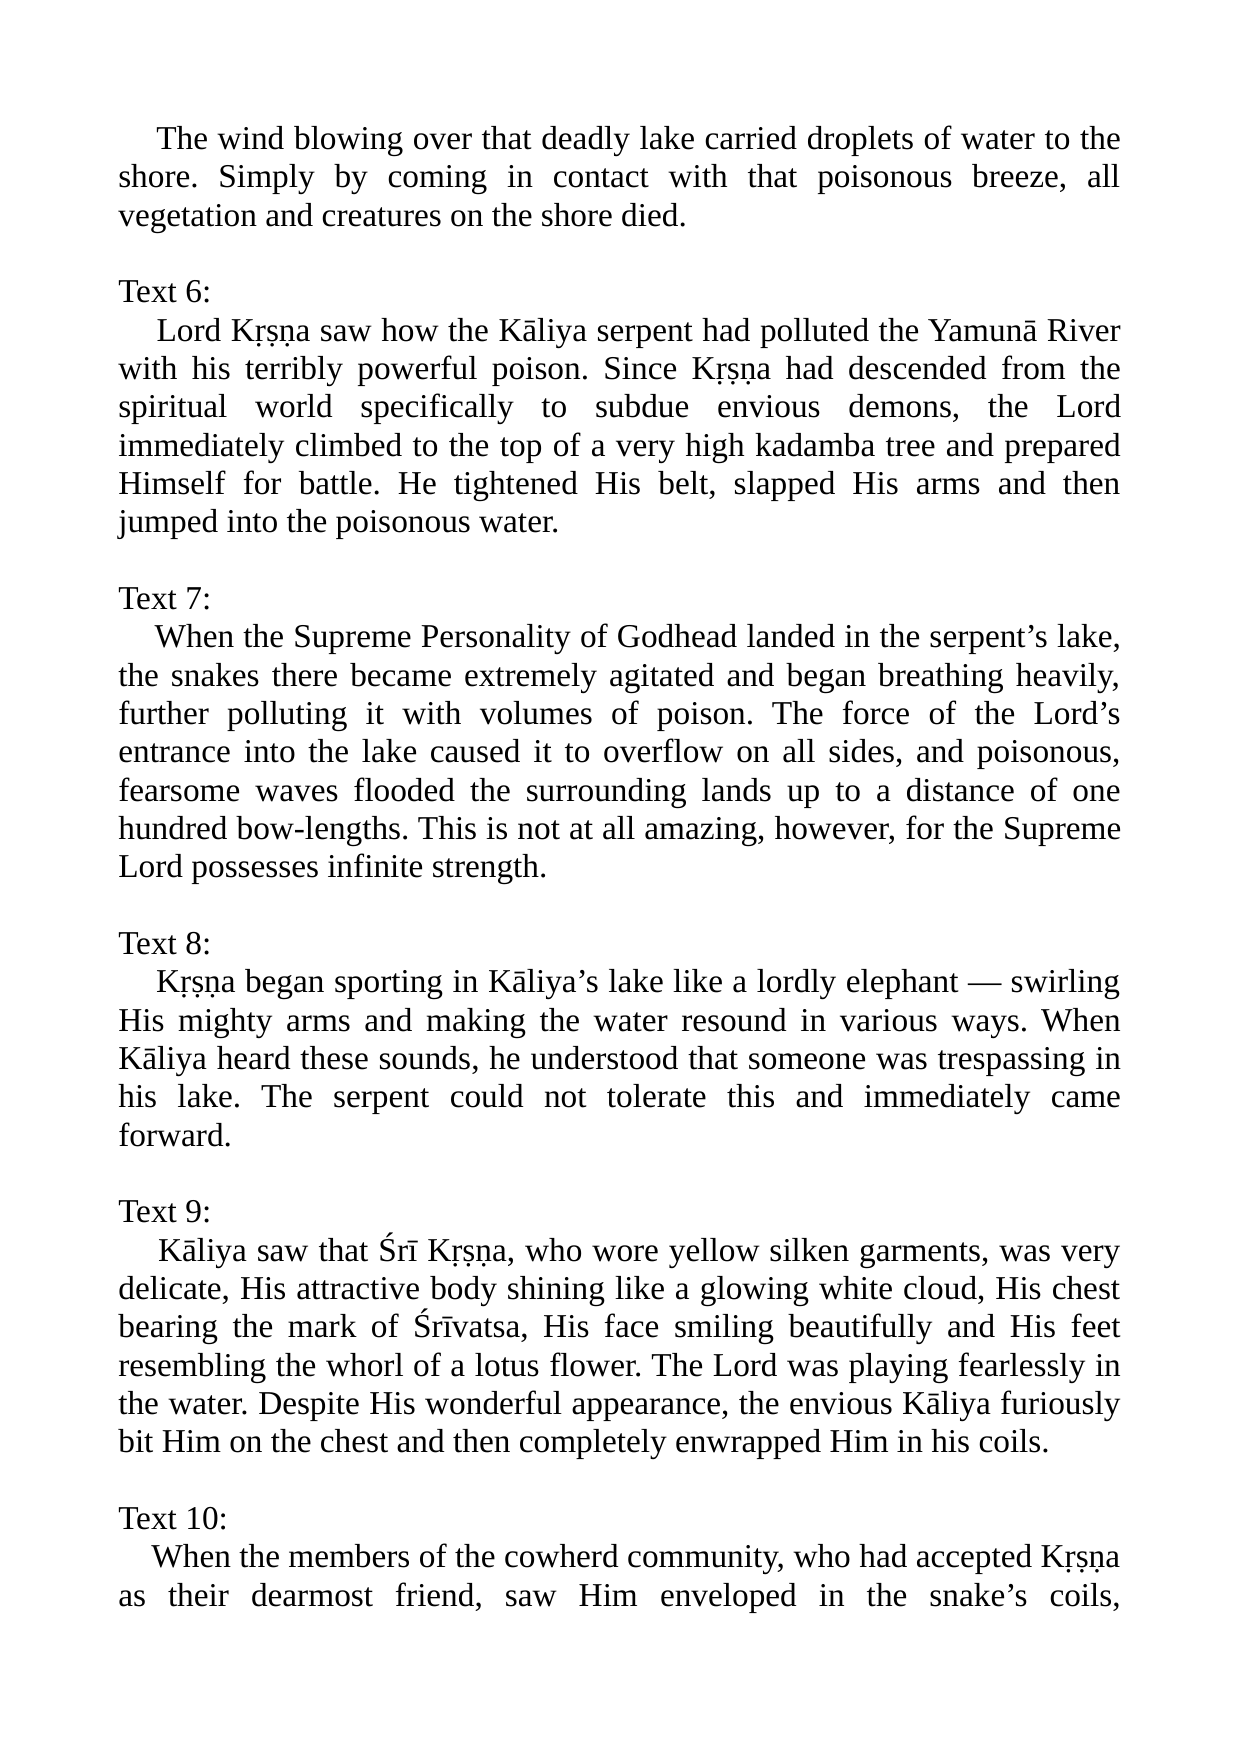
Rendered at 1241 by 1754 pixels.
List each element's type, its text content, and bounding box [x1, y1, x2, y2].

text Kṛṣṇa began sporting in Kāliya’s lake like a lordly elephant — swirling His mighty arms and making the water resound in various ways. When Kāliya heard these sounds, he understood that someone was trespassing in his lake. The serpent could not tolerate this and immediately came forward. [118, 961, 1122, 1153]
text When the members of the cowherd community, who had accepted Kṛṣṇa as their dearmost friend, saw Him enveloped in the snake’s coils, [118, 1536, 1122, 1613]
text Text 9: [118, 1191, 1122, 1230]
text Text 7: [118, 578, 1122, 616]
text The wind blowing over that deadly lake carried droplets of water to the shore. Simply by coming in contact with that poisonous breeze, all vegetation and creatures on the shore died. [118, 118, 1122, 233]
text Lord Kṛṣṇa saw how the Kāliya serpent had polluted the Yamunā River with his terribly powerful poison. Since Kṛṣṇa had descended from the spiritual world specifically to subdue envious demons, the Lord immediately climbed to the top of a very high kadamba tree and prepared Himself for battle. He tightened His belt, slapped His arms and then jumped into the poisonous water. [118, 310, 1122, 540]
text Text 8: [118, 923, 1122, 961]
text Text 6: [118, 271, 1122, 310]
text When the Supreme Personality of Godhead landed in the serpent’s lake, the snakes there became extremely agitated and began breathing heavily, further polluting it with volumes of poison. The force of the Lord’s entrance into the lake caused it to overflow on all sides, and poisonous, fearsome waves flooded the surrounding lands up to a distance of one hundred bow-lengths. This is not at all amazing, however, for the Supreme Lord possesses infinite strength. [118, 616, 1122, 885]
text Text 10: [118, 1498, 1122, 1536]
text Kāliya saw that Śrī Kṛṣṇa, who wore yellow silken garments, was very delicate, His attractive body shining like a glowing white cloud, His chest bearing the mark of Śrīvatsa, His face smiling beautifully and His feet resembling the whorl of a lotus flower. The Lord was playing fearlessly in the water. Despite His wonderful appearance, the envious Kāliya furiously bit Him on the chest and then completely enwrapped Him in his coils. [118, 1230, 1122, 1460]
